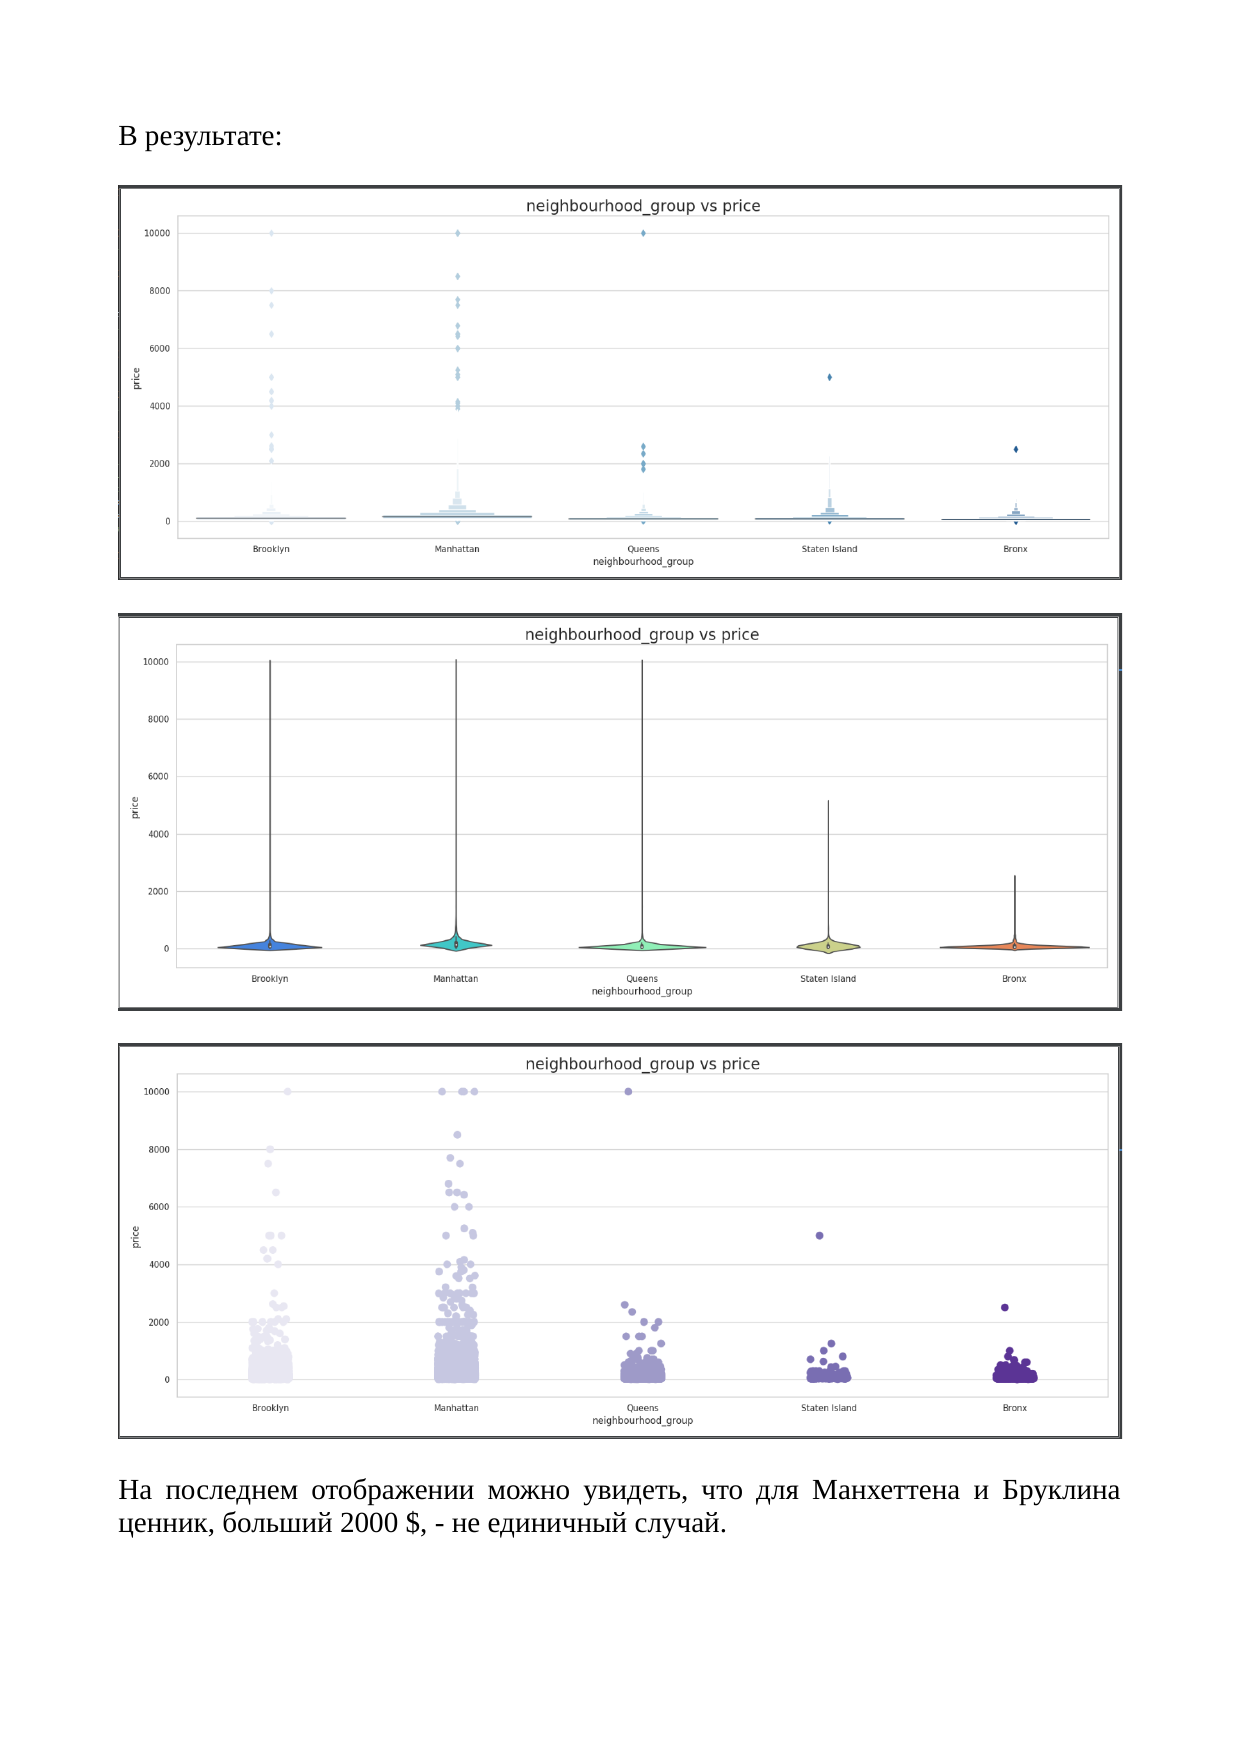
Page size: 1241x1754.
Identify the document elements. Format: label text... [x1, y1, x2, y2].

picture [118, 1043, 1123, 1439]
picture [118, 613, 1123, 1011]
picture [118, 185, 1123, 580]
text На последнем отображении можно увидеть, что для Манхеттена и Бруклина ценник, больший 2000 $, - не единичный случай. [118, 1472, 1122, 1539]
text В результате: [118, 118, 1122, 152]
